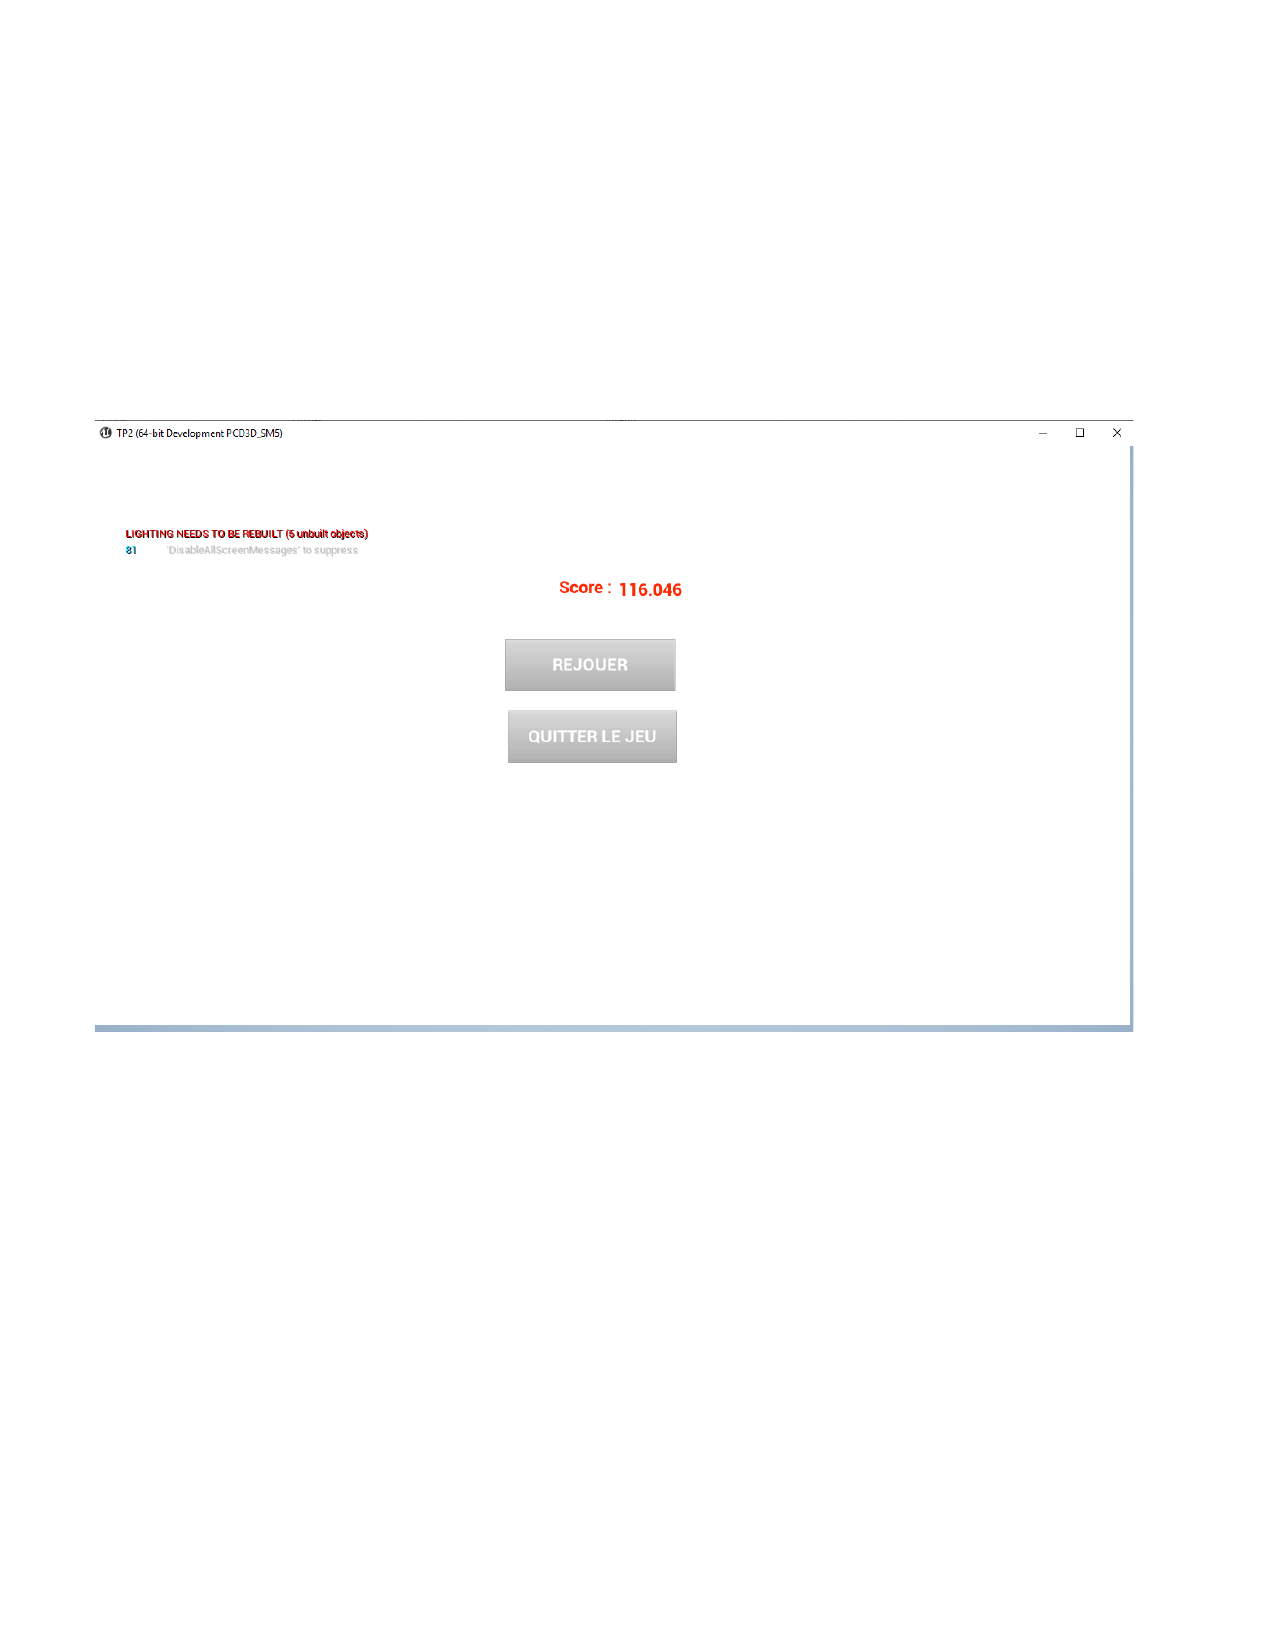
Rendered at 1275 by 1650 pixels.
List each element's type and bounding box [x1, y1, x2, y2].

picture [94, 420, 1134, 1032]
